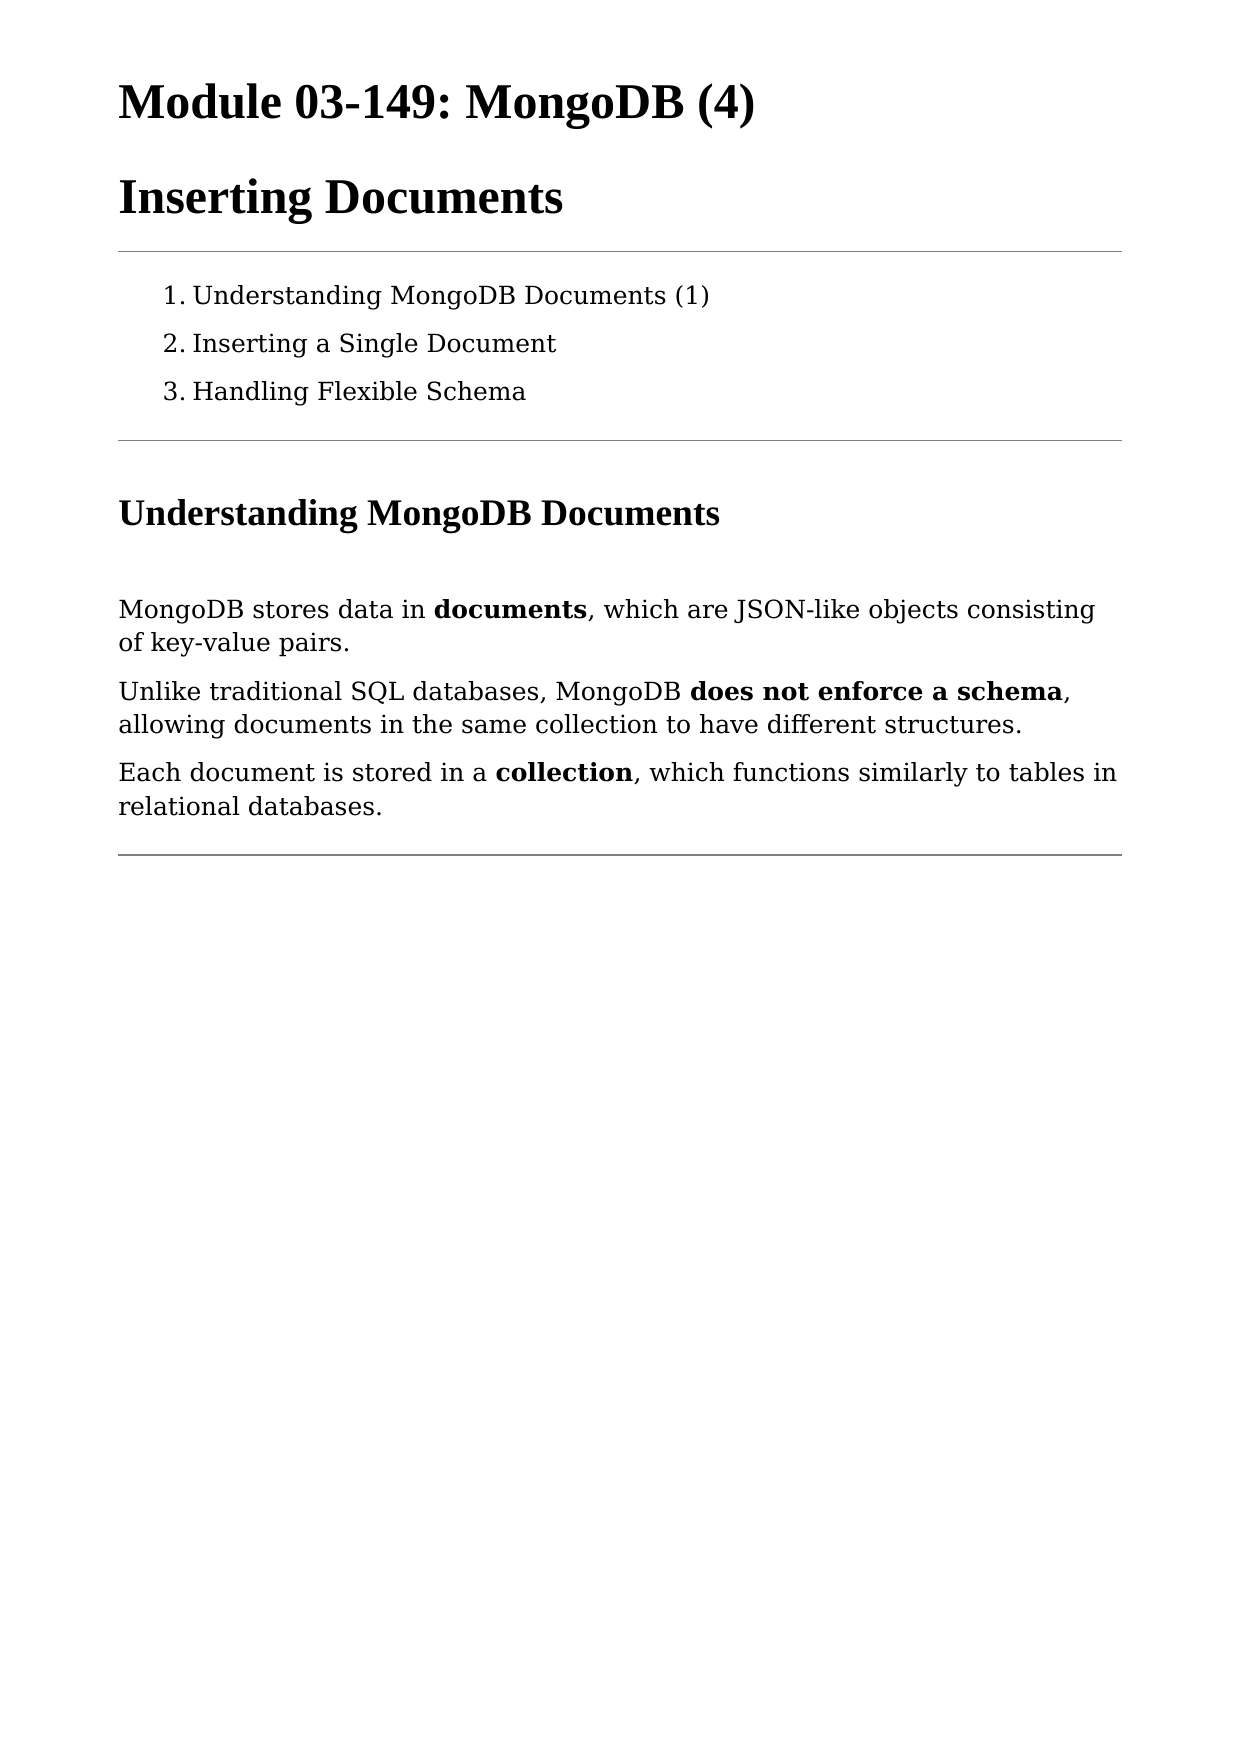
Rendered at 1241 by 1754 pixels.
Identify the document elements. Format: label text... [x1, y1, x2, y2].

list Inserting a Single Document [162, 329, 1122, 358]
text Unlike traditional SQL databases, MongoDB does not enforce a schema, allowing documents in the same collection to have different structures. [118, 676, 1122, 739]
subtitle Inserting Documents [118, 167, 1122, 224]
text MongoDB stores data in documents, which are JSON-like objects consisting of key-value pairs. [118, 594, 1122, 657]
subtitle Module 03-149: MongoDB (4) [118, 72, 1122, 129]
list Understanding MongoDB Documents (1) [162, 281, 1122, 310]
list Handling Flexible Schema [162, 377, 1122, 407]
text Each document is stored in a collection, which functions similarly to tables in relational databases. [118, 758, 1122, 821]
subtitle Understanding MongoDB Documents [118, 491, 1122, 534]
